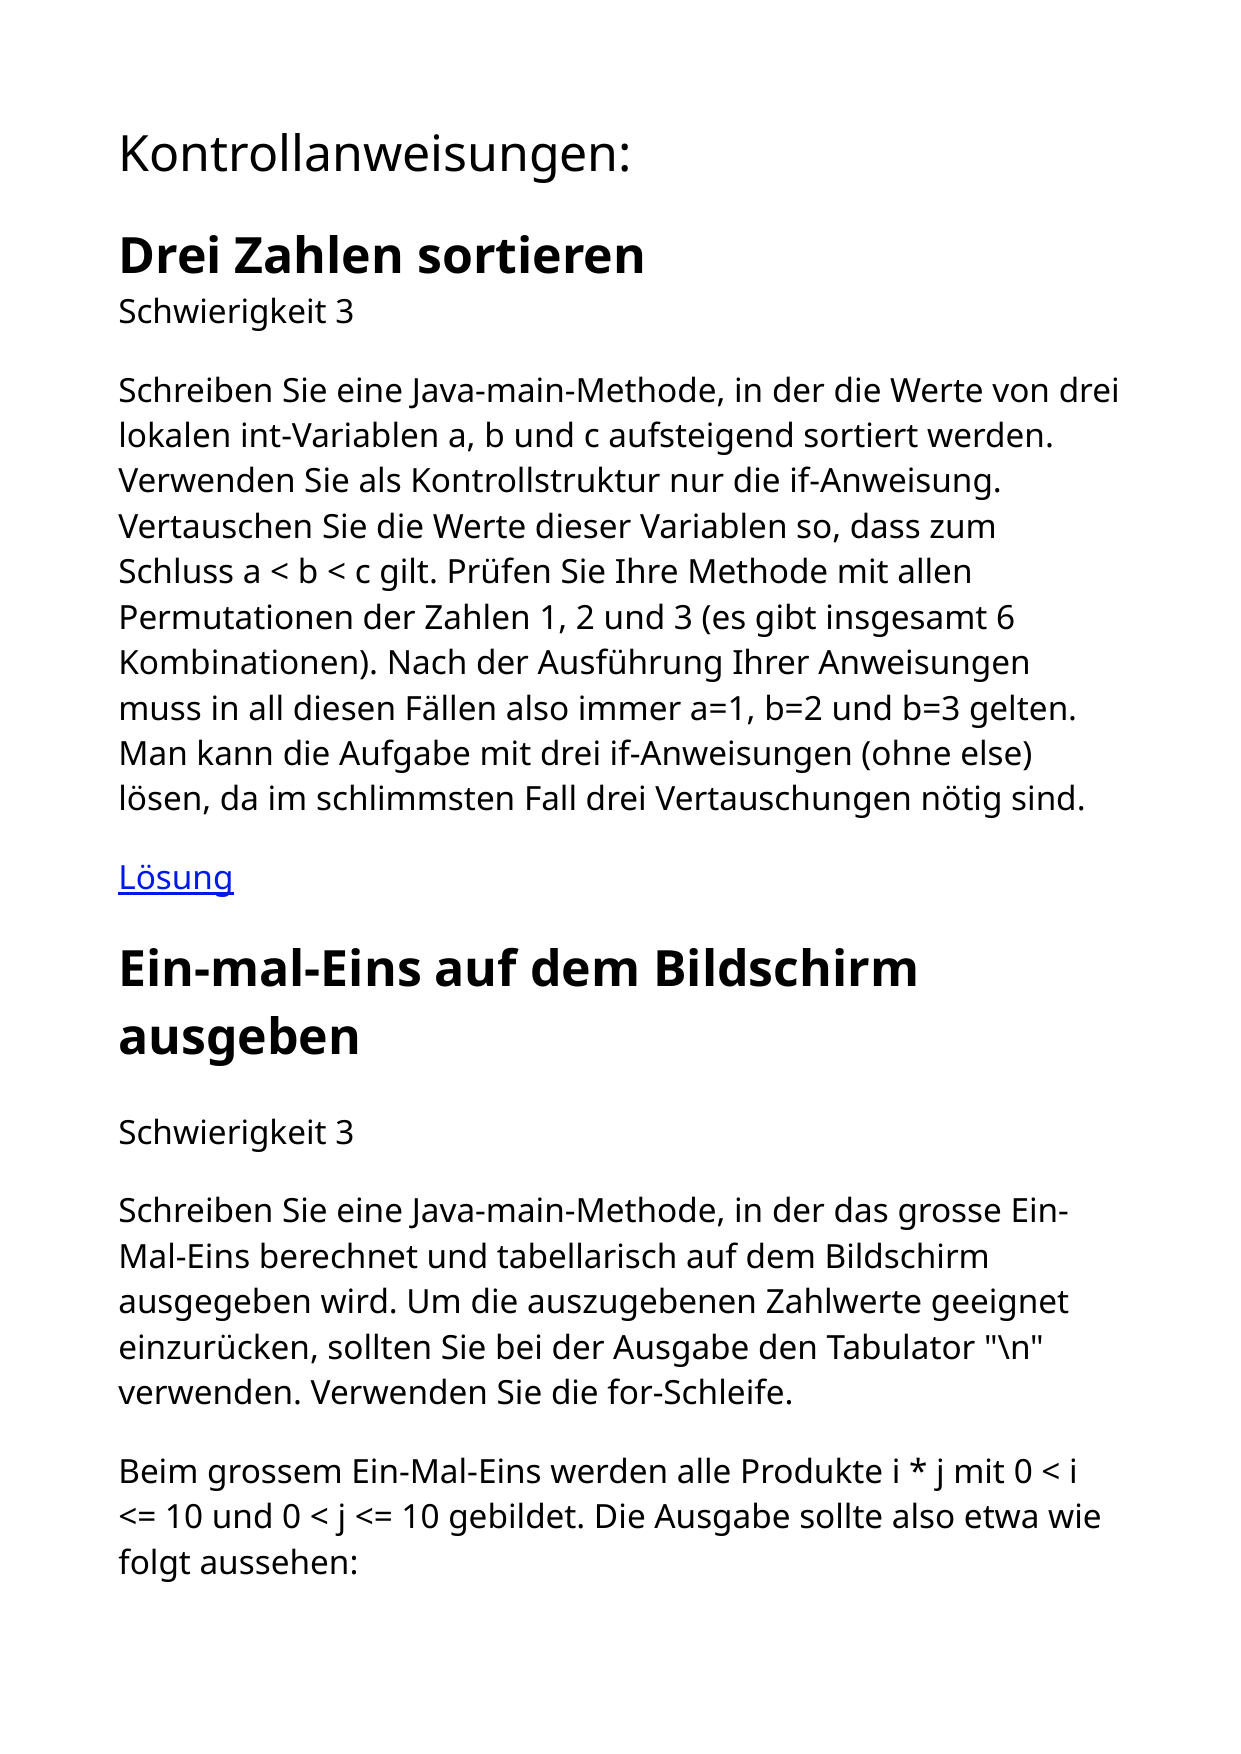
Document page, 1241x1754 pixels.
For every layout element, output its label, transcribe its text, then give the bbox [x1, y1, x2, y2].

text Drei Zahlen sortieren [118, 219, 1122, 288]
text Kontrollanweisungen: [118, 118, 1122, 186]
text Beim grossem Ein-Mal-Eins werden alle Produkte i * j mit 0 < i <= 10 und 0 < j <= 10 gebildet. Die Ausgabe sollte also etwa wie folgt aussehen: [118, 1448, 1122, 1584]
text Lösung [118, 854, 1122, 899]
text Ein-mal-Eins auf dem Bildschirm ausgeben [118, 933, 1122, 1069]
text Schreiben Sie eine Java-main-Methode, in der das grosse Ein-Mal-Eins berechnet und tabellarisch auf dem Bildschirm ausgegeben wird. Um die auszugebenen Zahlwerte geeignet einzurücken, sollten Sie bei der Ausgabe den Tabulator "\n" verwenden. Verwenden Sie die for-Schleife. [118, 1187, 1122, 1414]
text Schwierigkeit 3 [118, 288, 1122, 333]
text Schreiben Sie eine Java-main-Methode, in der die Werte von drei lokalen int-Variablen a, b und c aufsteigend sortiert werden. Verwenden Sie als Kontrollstruktur nur die if-Anweisung. Vertauschen Sie die Werte dieser Variablen so, dass zum Schluss a < b < c gilt. Prüfen Sie Ihre Methode mit allen Permutationen der Zahlen 1, 2 und 3 (es gibt insgesamt 6 Kombinationen). Nach der Ausführung Ihrer Anweisungen muss in all diesen Fällen also immer a=1, b=2 und b=3 gelten. Man kann die Aufgabe mit drei if-Anweisungen (ohne else) lösen, da im schlimmsten Fall drei Vertauschungen nötig sind. [118, 366, 1122, 821]
text Schwierigkeit 3 [118, 1108, 1122, 1154]
